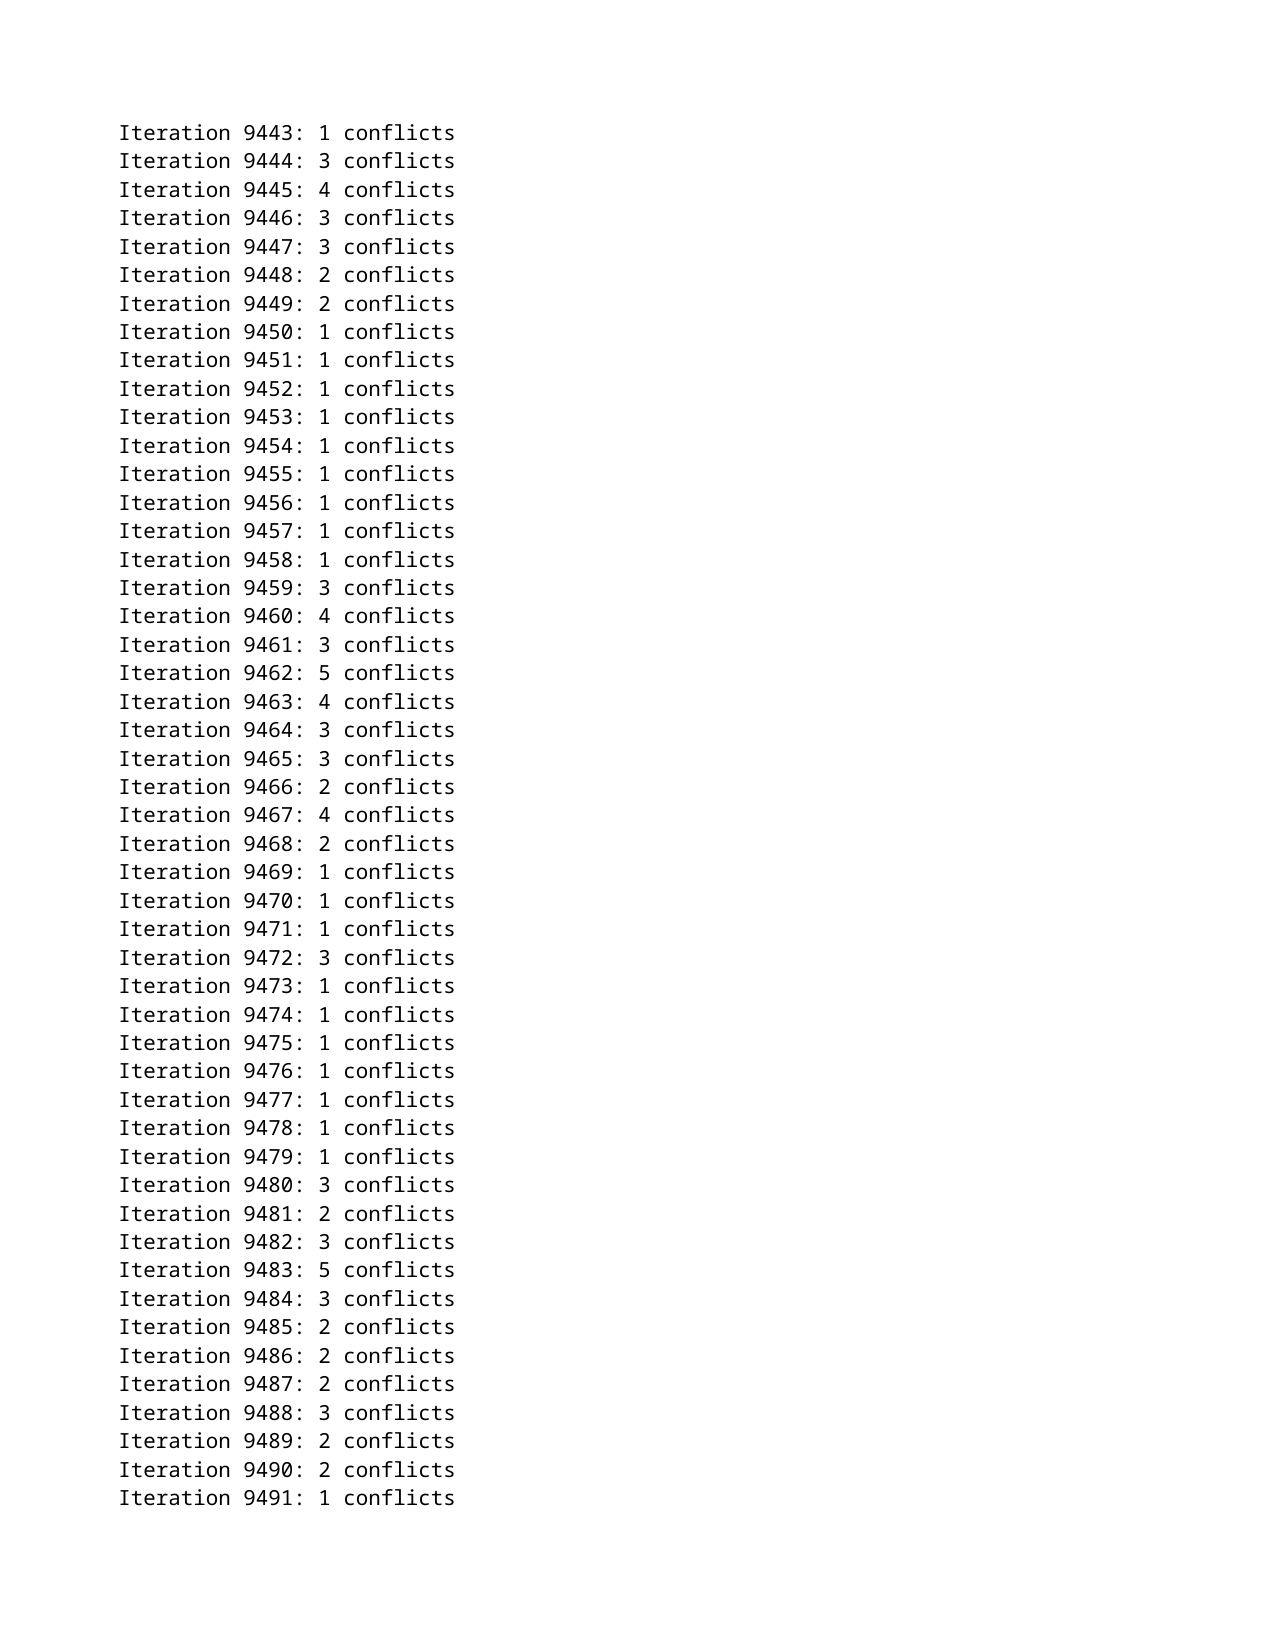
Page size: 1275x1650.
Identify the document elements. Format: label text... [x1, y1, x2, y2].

text Iteration 9484: 3 conflicts [118, 1284, 1157, 1312]
text Iteration 9456: 1 conflicts [118, 488, 1157, 516]
text Iteration 9475: 1 conflicts [118, 1028, 1157, 1057]
text Iteration 9452: 1 conflicts [118, 374, 1157, 402]
text Iteration 9467: 4 conflicts [118, 801, 1157, 829]
text Iteration 9463: 4 conflicts [118, 687, 1157, 715]
text Iteration 9443: 1 conflicts [118, 118, 1157, 147]
text Iteration 9477: 1 conflicts [118, 1085, 1157, 1113]
text Iteration 9446: 3 conflicts [118, 203, 1157, 232]
text Iteration 9473: 1 conflicts [118, 971, 1157, 1000]
text Iteration 9488: 3 conflicts [118, 1398, 1157, 1426]
text Iteration 9454: 1 conflicts [118, 431, 1157, 459]
text Iteration 9462: 5 conflicts [118, 658, 1157, 687]
text Iteration 9445: 4 conflicts [118, 175, 1157, 203]
text Iteration 9453: 1 conflicts [118, 402, 1157, 431]
text Iteration 9468: 2 conflicts [118, 829, 1157, 857]
text Iteration 9458: 1 conflicts [118, 545, 1157, 573]
text Iteration 9490: 2 conflicts [118, 1455, 1157, 1483]
text Iteration 9472: 3 conflicts [118, 943, 1157, 971]
text Iteration 9464: 3 conflicts [118, 715, 1157, 744]
text Iteration 9447: 3 conflicts [118, 232, 1157, 260]
text Iteration 9470: 1 conflicts [118, 886, 1157, 914]
text Iteration 9460: 4 conflicts [118, 602, 1157, 630]
text Iteration 9481: 2 conflicts [118, 1199, 1157, 1227]
text Iteration 9465: 3 conflicts [118, 744, 1157, 772]
text Iteration 9448: 2 conflicts [118, 260, 1157, 289]
text Iteration 9450: 1 conflicts [118, 317, 1157, 346]
text Iteration 9491: 1 conflicts [118, 1483, 1157, 1512]
text Iteration 9482: 3 conflicts [118, 1227, 1157, 1256]
text Iteration 9466: 2 conflicts [118, 772, 1157, 801]
text Iteration 9487: 2 conflicts [118, 1369, 1157, 1398]
text Iteration 9483: 5 conflicts [118, 1256, 1157, 1284]
text Iteration 9474: 1 conflicts [118, 1000, 1157, 1028]
text Iteration 9451: 1 conflicts [118, 346, 1157, 374]
text Iteration 9444: 3 conflicts [118, 147, 1157, 175]
text Iteration 9489: 2 conflicts [118, 1426, 1157, 1455]
text Iteration 9449: 2 conflicts [118, 289, 1157, 317]
text Iteration 9486: 2 conflicts [118, 1341, 1157, 1369]
text Iteration 9469: 1 conflicts [118, 857, 1157, 886]
text Iteration 9485: 2 conflicts [118, 1312, 1157, 1341]
text Iteration 9461: 3 conflicts [118, 630, 1157, 658]
text Iteration 9480: 3 conflicts [118, 1170, 1157, 1199]
text Iteration 9455: 1 conflicts [118, 459, 1157, 488]
text Iteration 9471: 1 conflicts [118, 914, 1157, 943]
text Iteration 9457: 1 conflicts [118, 516, 1157, 545]
text Iteration 9479: 1 conflicts [118, 1142, 1157, 1170]
text Iteration 9476: 1 conflicts [118, 1057, 1157, 1085]
text Iteration 9459: 3 conflicts [118, 573, 1157, 602]
text Iteration 9478: 1 conflicts [118, 1113, 1157, 1142]
